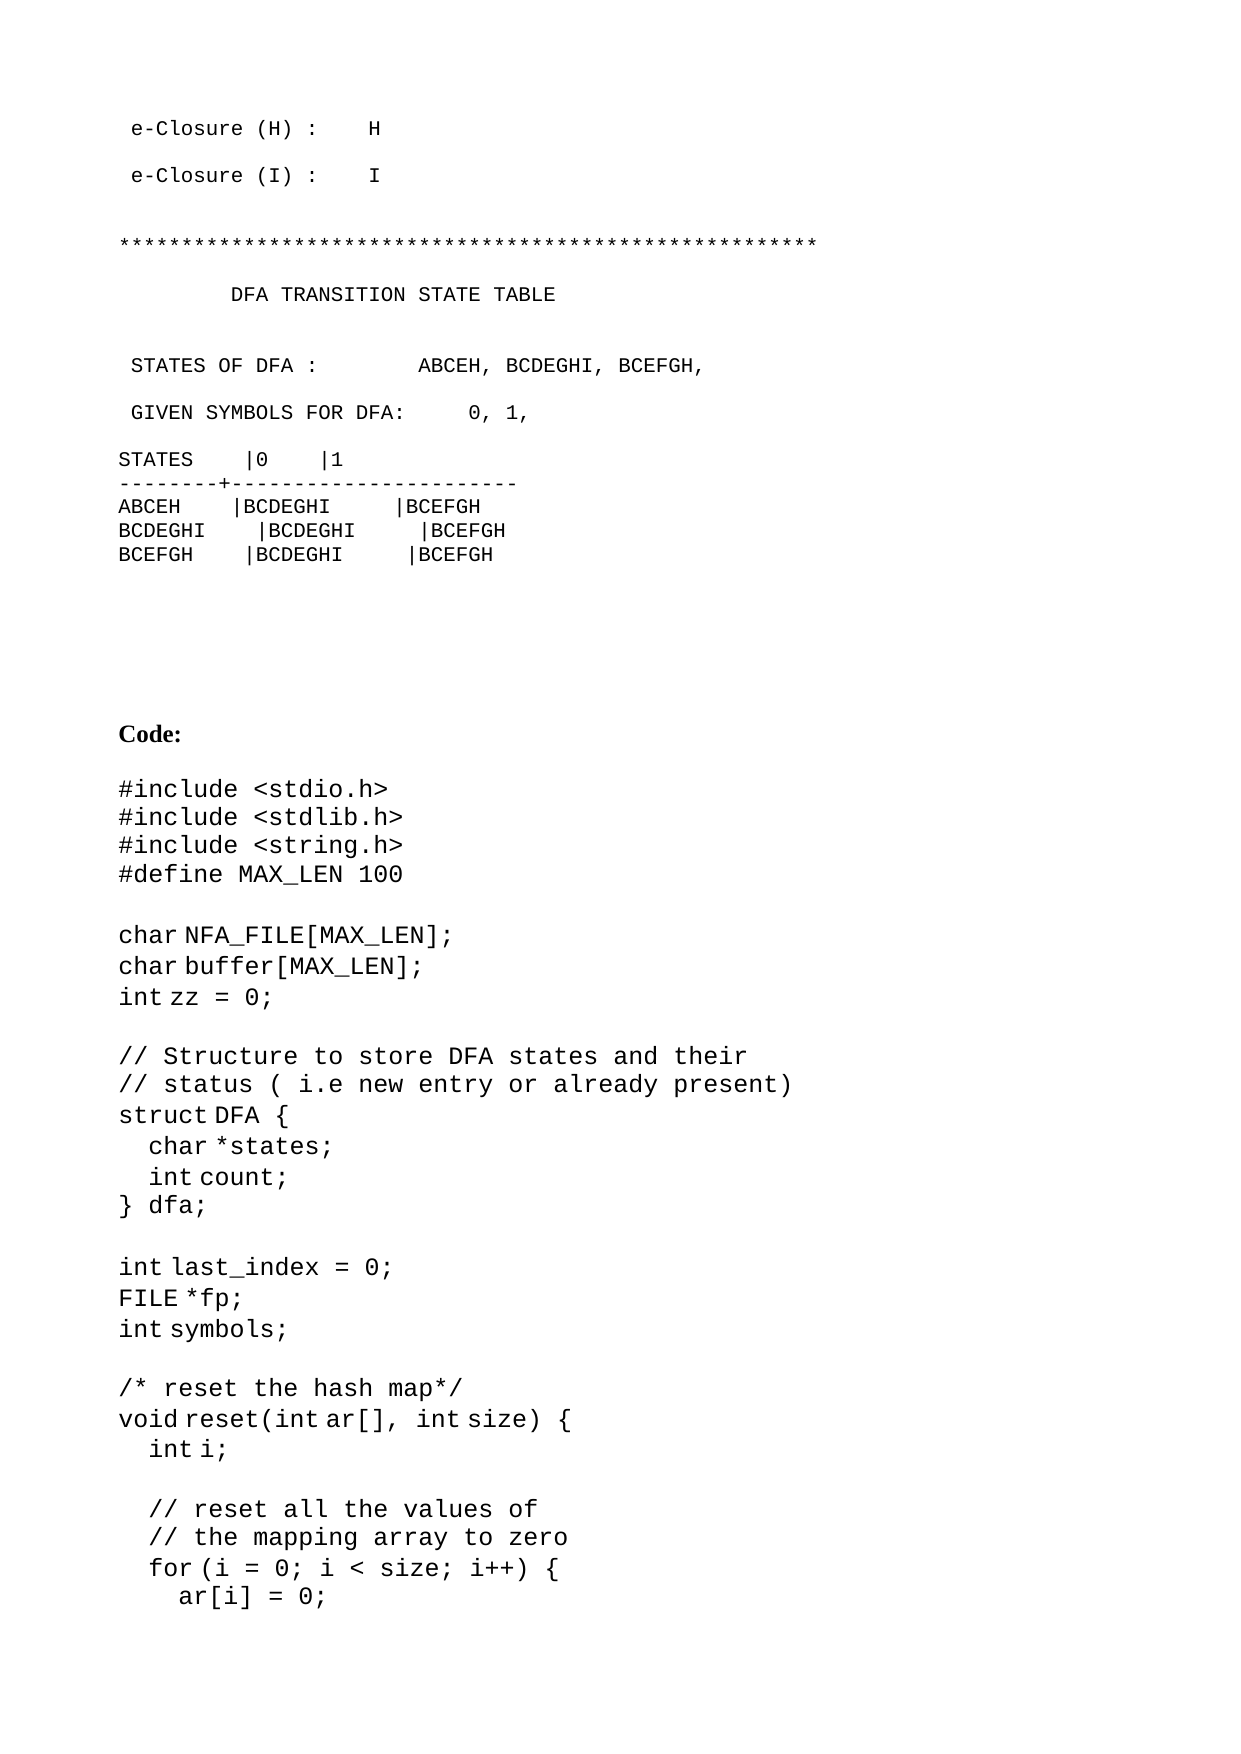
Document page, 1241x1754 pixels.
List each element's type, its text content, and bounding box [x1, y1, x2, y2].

text GIVEN SYMBOLS FOR DFA: 0, 1, [118, 402, 1122, 426]
text e-Closure (I) : I [118, 165, 1122, 189]
text // reset all the values of [118, 1496, 1122, 1524]
text int i; [118, 1434, 1122, 1465]
text BCEFGH |BCDEGHI |BCEFGH [118, 544, 1122, 567]
text --------+----------------------- [118, 473, 1122, 496]
text Code: [118, 719, 1122, 747]
text #include <stdlib.h> [118, 804, 1122, 833]
text DFA TRANSITION STATE TABLE [118, 284, 1122, 307]
text struct DFA { [118, 1100, 1122, 1131]
text STATES OF DFA : ABCEH, BCDEGHI, BCEFGH, [118, 354, 1122, 378]
text int zz = 0; [118, 982, 1122, 1013]
text // the mapping array to zero [118, 1524, 1122, 1553]
text ar[i] = 0; [118, 1584, 1122, 1612]
text for (i = 0; i < size; i++) { [118, 1553, 1122, 1584]
text // status ( i.e new entry or already present) [118, 1072, 1122, 1100]
text ******************************************************** [118, 236, 1122, 260]
text char *states; [118, 1131, 1122, 1162]
text #define MAX_LEN 100 [118, 861, 1122, 889]
text #include <stdio.h> [118, 776, 1122, 804]
text e-Closure (H) : H [118, 118, 1122, 142]
text #include <string.h> [118, 833, 1122, 861]
text int symbols; [118, 1314, 1122, 1344]
text STATES |0 |1 [118, 449, 1122, 473]
text char NFA_FILE[MAX_LEN]; [118, 920, 1122, 951]
text void reset(int ar[], int size) { [118, 1404, 1122, 1434]
text int count; [118, 1162, 1122, 1193]
text ABCEH |BCDEGHI |BCEFGH [118, 496, 1122, 520]
text char buffer[MAX_LEN]; [118, 951, 1122, 982]
text BCDEGHI |BCDEGHI |BCEFGH [118, 520, 1122, 544]
text // Structure to store DFA states and their [118, 1044, 1122, 1072]
text int last_index = 0; [118, 1252, 1122, 1283]
text /* reset the hash map*/ [118, 1375, 1122, 1404]
text FILE *fp; [118, 1283, 1122, 1314]
text } dfa; [118, 1193, 1122, 1221]
